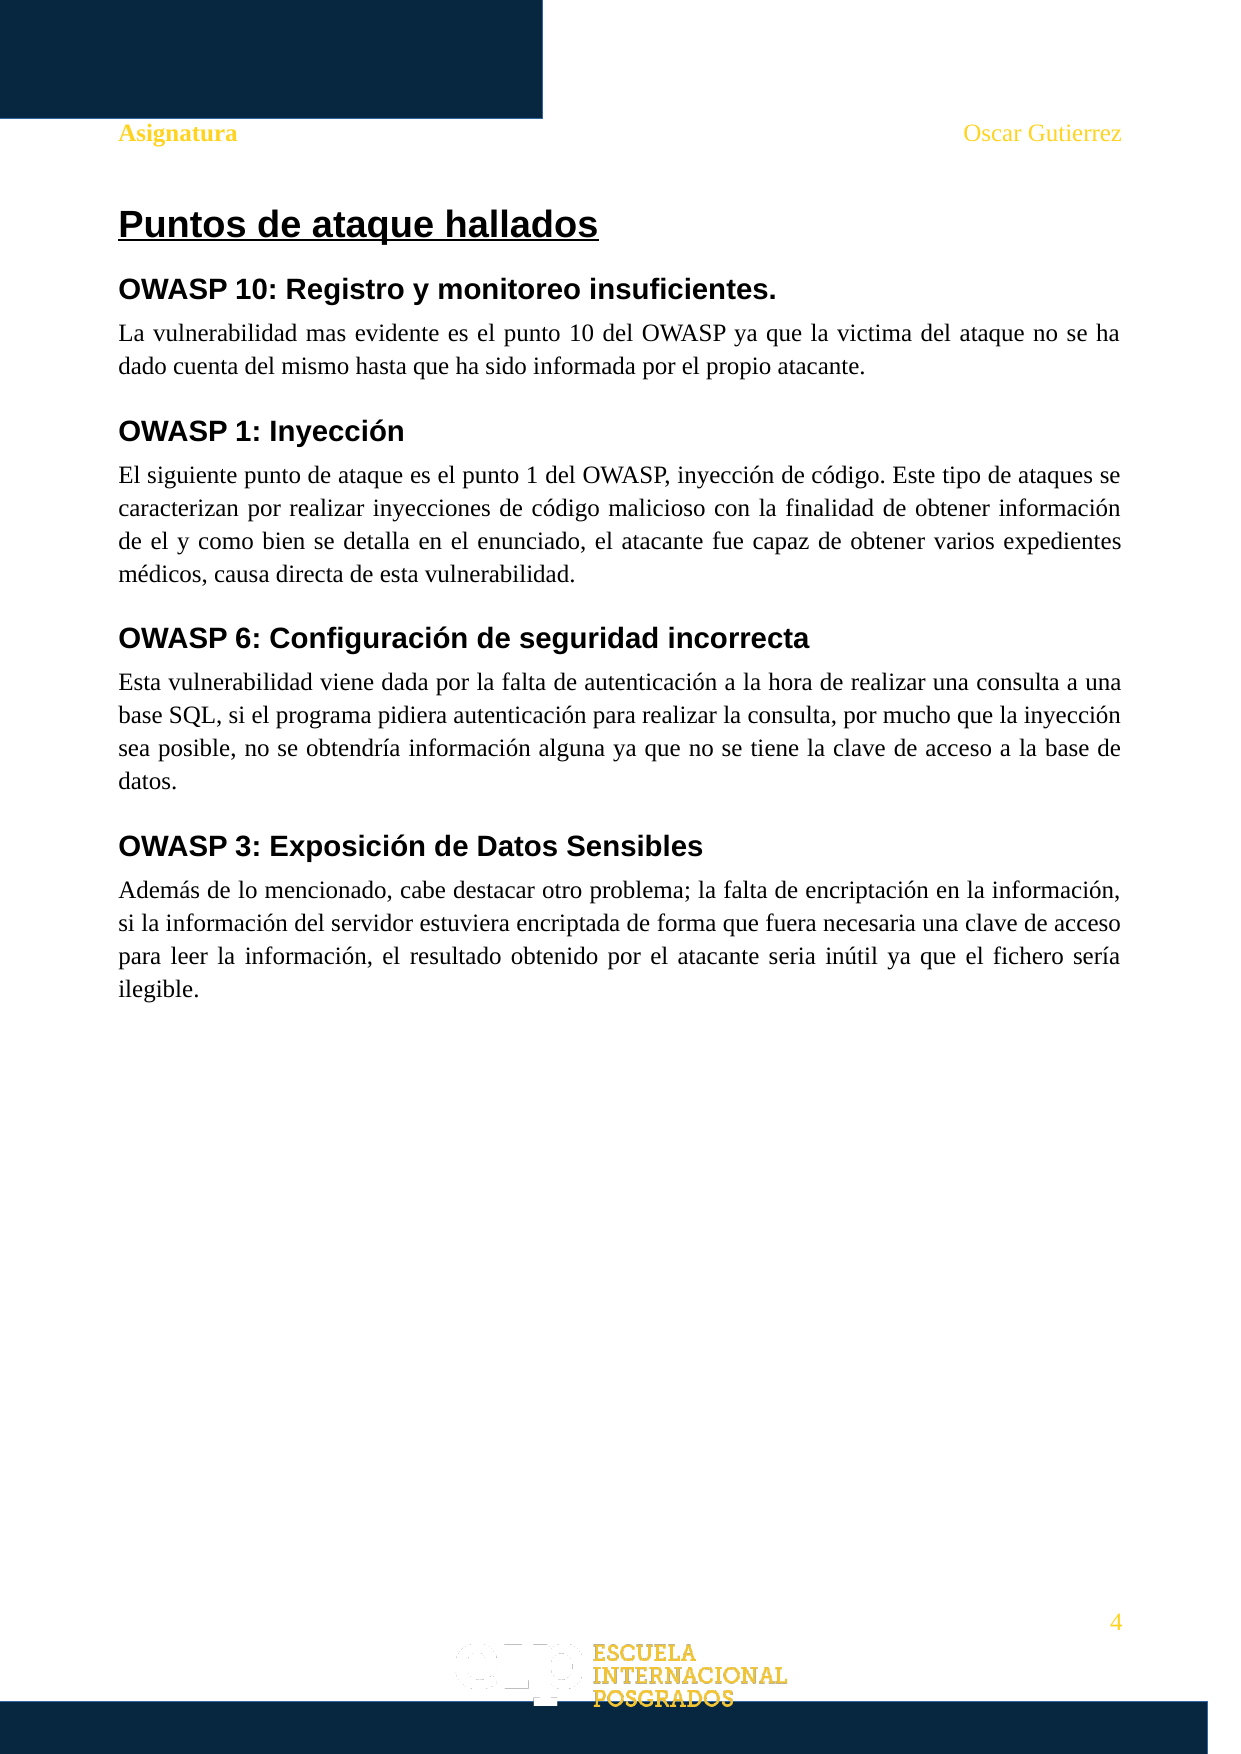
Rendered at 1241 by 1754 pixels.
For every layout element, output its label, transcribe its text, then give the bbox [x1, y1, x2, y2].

subtitle OWASP 6: Configuración de seguridad incorrecta [118, 621, 1122, 655]
text Esta vulnerabilidad viene dada por la falta de autenticación a la hora de realizar una consulta a una base SQL, si el programa pidiera autenticación para realizar la consulta, por mucho que la inyección sea posible, no se obtendría información alguna ya que no se tiene la clave de acceso a la base de datos. [118, 667, 1122, 795]
text El siguiente punto de ataque es el punto 1 del OWASP, inyección de código. Este tipo de ataques se caracterizan por realizar inyecciones de código malicioso con la finalidad de obtener información de el y como bien se detalla en el enunciado, el atacante fue capaz de obtener varios expedientes médicos, causa directa de esta vulnerabilidad. [118, 460, 1122, 588]
subtitle OWASP 3: Exposición de Datos Sensibles [118, 828, 1122, 862]
subtitle OWASP 1: Inyección [118, 413, 1122, 447]
picture [452, 1614, 788, 1712]
subtitle OWASP 10: Registro y monitoreo insuficientes. [118, 272, 1122, 306]
text Además de lo mencionado, cabe destacar otro problema; la falta de encriptación en la información, si la información del servidor estuviera encriptada de forma que fuera necesaria una clave de acceso para leer la información, el resultado obtenido por el atacante seria inútil ya que el fichero sería ilegible. [118, 875, 1122, 1003]
subtitle Puntos de ataque hallados [118, 201, 1122, 245]
text La vulnerabilidad mas evidente es el punto 10 del OWASP ya que la victima del ataque no se ha dado cuenta del mismo hasta que ha sido informada por el propio atacante. [118, 318, 1122, 380]
